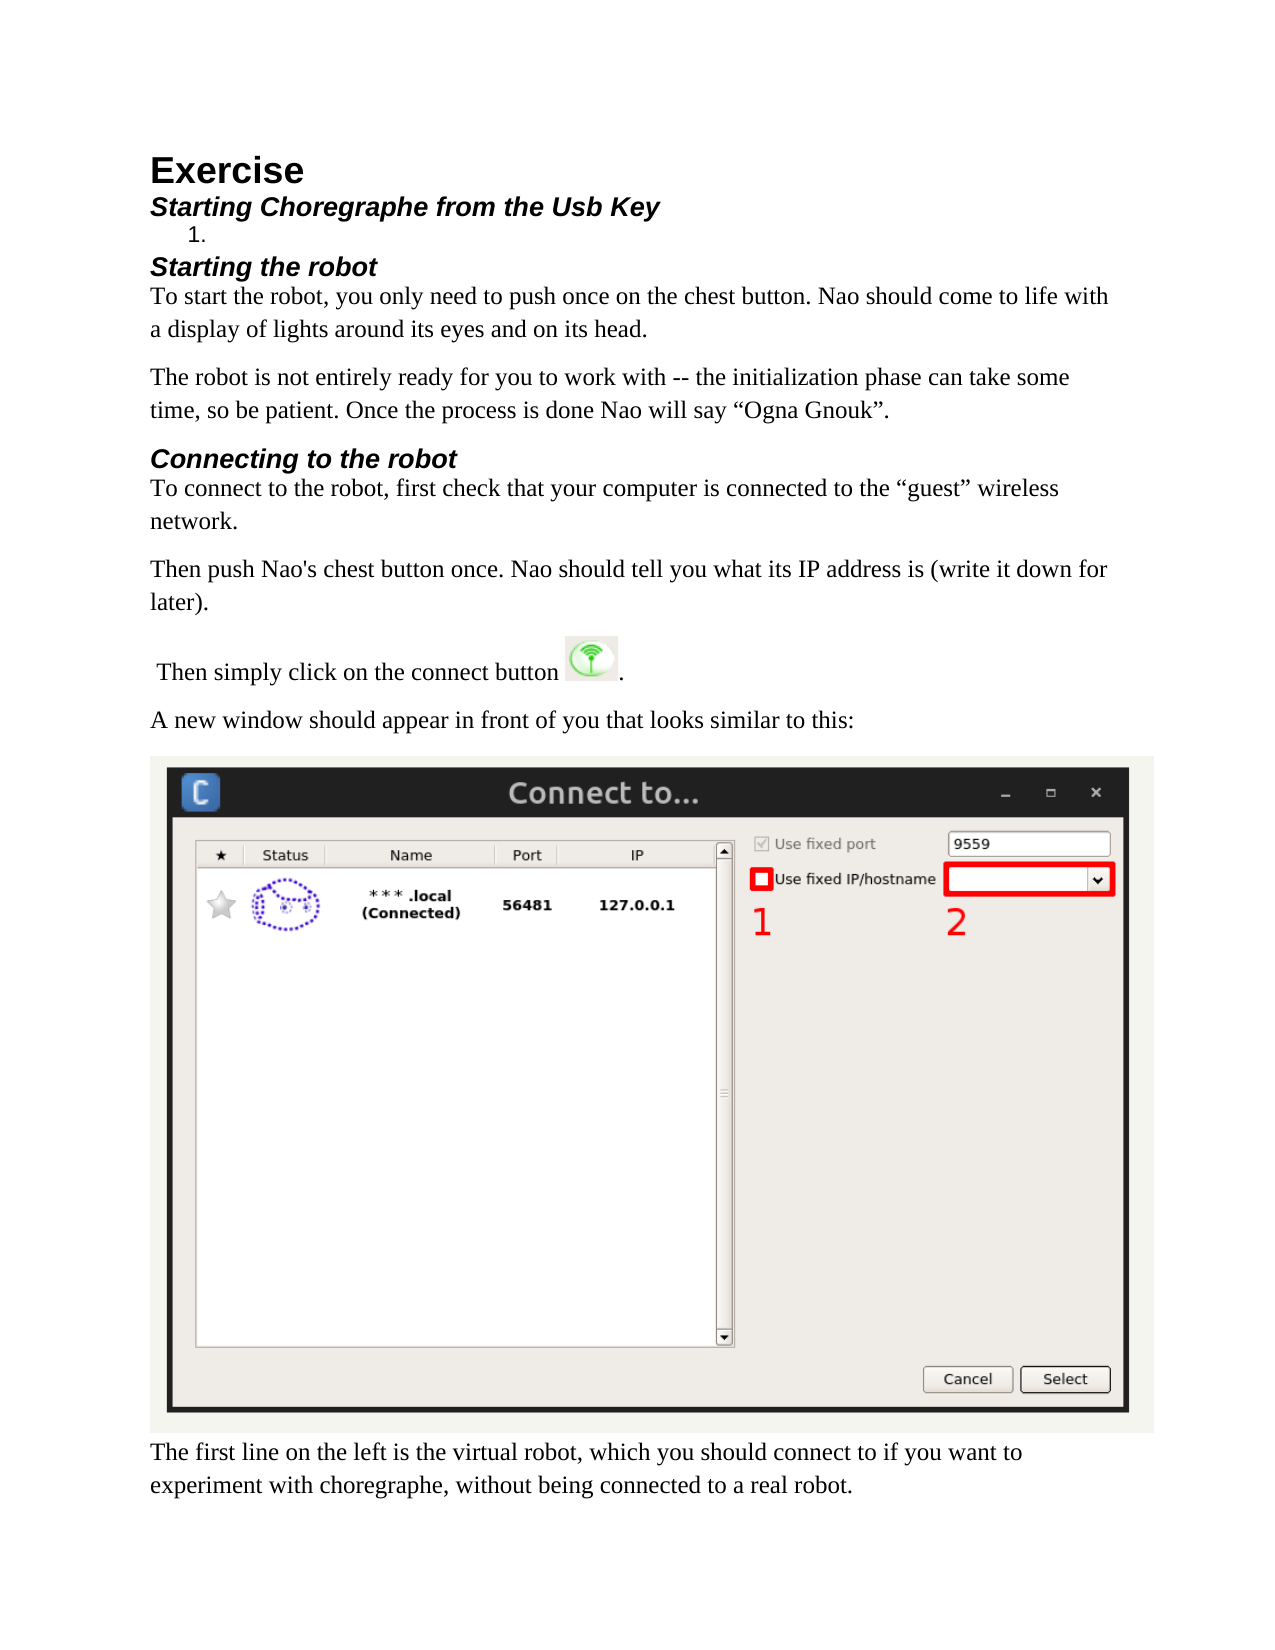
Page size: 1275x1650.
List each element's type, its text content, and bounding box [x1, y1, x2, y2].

picture [565, 636, 619, 681]
subtitle Starting the robot [150, 252, 1125, 282]
text The robot is not entirely ready for you to work with -- the initialization phase can take some time, so be patient. Once the process is done Nao will say “Ogna Gnouk”. [150, 363, 1125, 424]
text To start the robot, you only need to push once on the chest button. Nao should come to life with a display of lights around its eyes and on its head. [150, 282, 1125, 343]
text Then push Nao's chest button once. Nao should tell you what its IP address is (write it down for later). [150, 555, 1125, 616]
subtitle Starting Choregraphe from the Usb Key [150, 192, 1125, 222]
subtitle Exercise [150, 150, 1125, 192]
text Then simply click on the connect button . [150, 636, 1125, 686]
text To connect to the robot, first check that your computer is connected to the “guest” wireless network. [150, 474, 1125, 535]
picture [150, 756, 1154, 1433]
text A new window should appear in front of you that looks similar to this: [150, 706, 1125, 734]
text The first line on the left is the virtual robot, which you should connect to if you want to experiment with choregraphe, without being connected to a real robot. [150, 1433, 1125, 1499]
subtitle Connecting to the robot [150, 444, 1125, 474]
